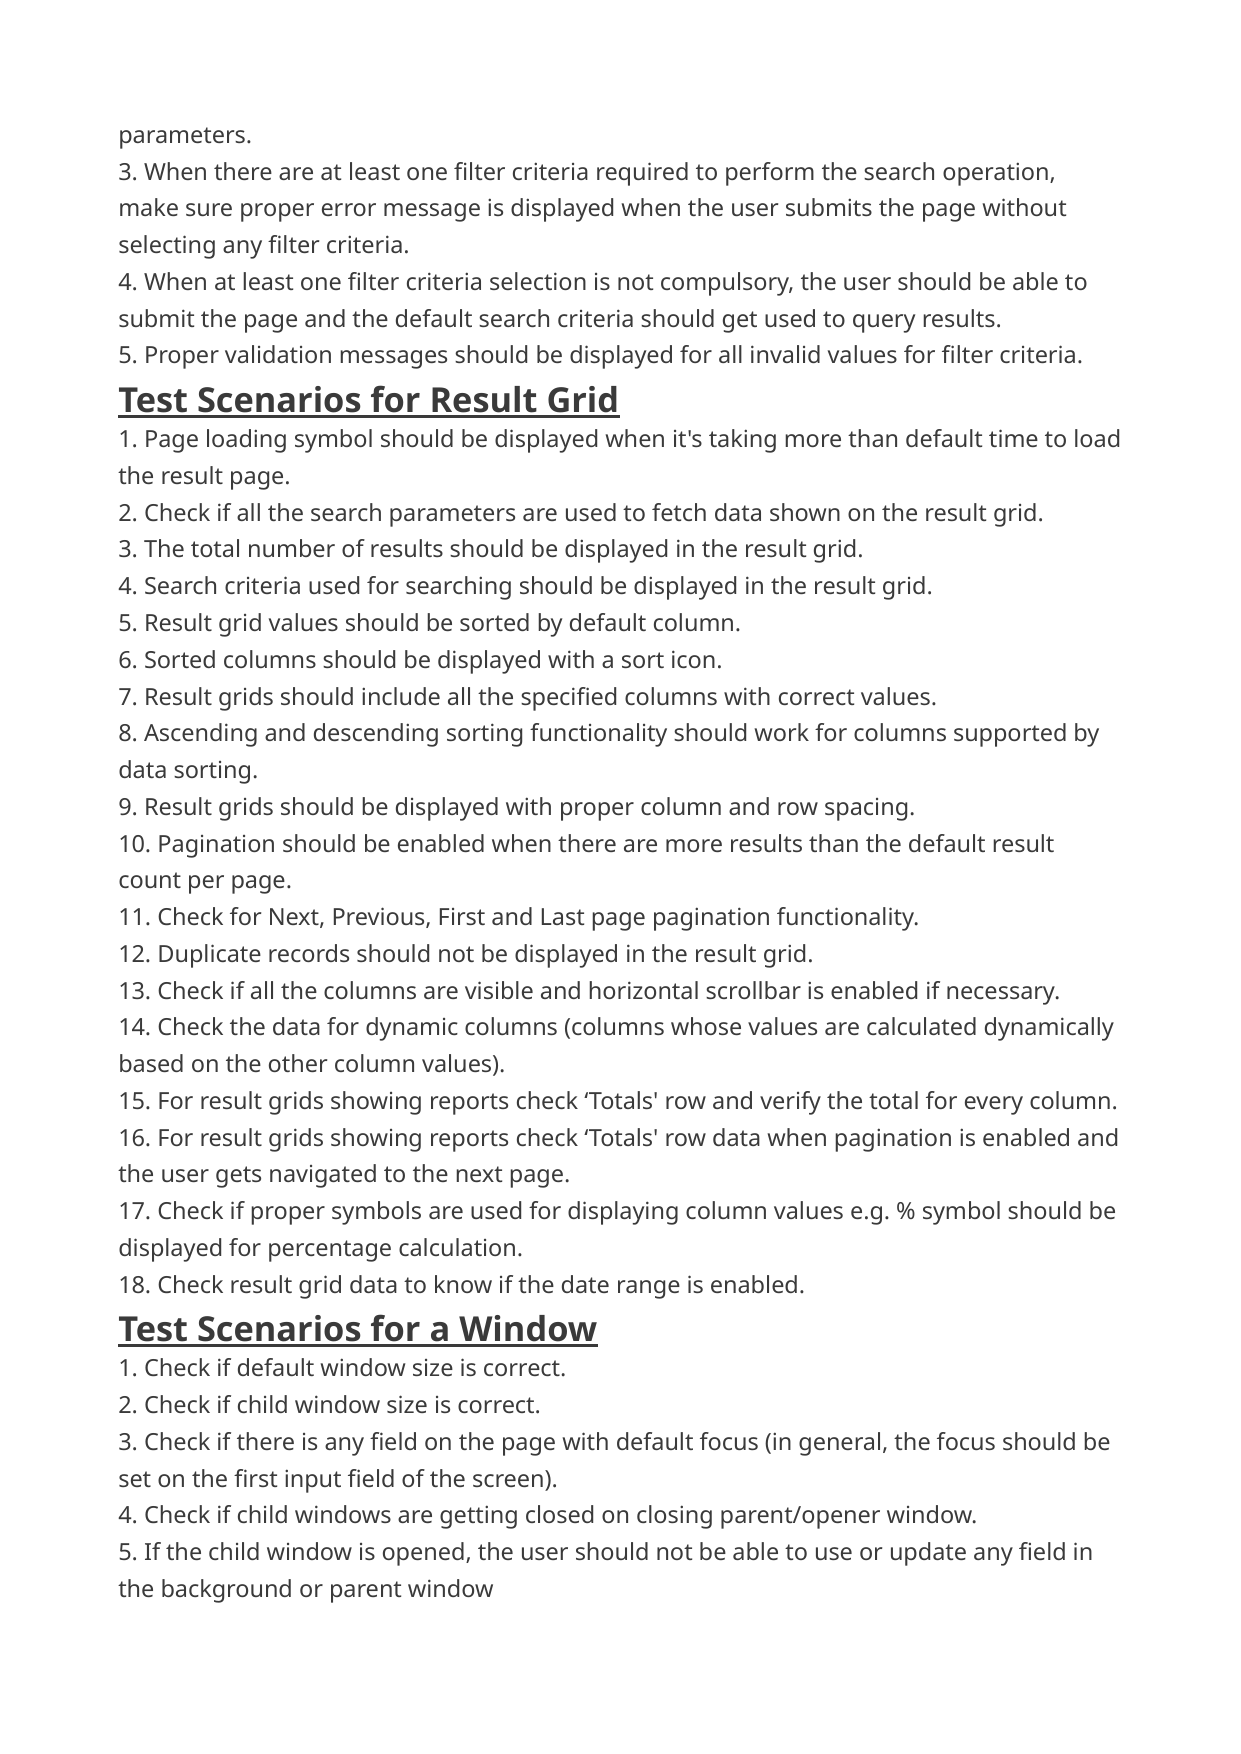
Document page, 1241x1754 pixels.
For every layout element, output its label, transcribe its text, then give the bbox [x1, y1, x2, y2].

text 1. Check if default window size is correct. 2. Check if child window size is correct. 3. Check if there is any field on the page with default focus (in general, the focus should be set on the first input field of the screen). 4. Check if child windows are getting closed on closing parent/opener window. 5. If the child window is opened, the user should not be able to use or update any field in the background or parent window [118, 1352, 1122, 1604]
subtitle Test Scenarios for Result Grid [118, 376, 1122, 422]
subtitle Test Scenarios for a Window [118, 1305, 1122, 1352]
text 1. Page loading symbol should be displayed when it's taking more than default time to load the result page. 2. Check if all the search parameters are used to fetch data shown on the result grid. 3. The total number of results should be displayed in the result grid. 4. Search criteria used for searching should be displayed in the result grid. 5. Result grid values should be sorted by default column. 6. Sorted columns should be displayed with a sort icon. 7. Result grids should include all the specified columns with correct values. 8. Ascending and descending sorting functionality should work for columns supported by data sorting. 9. Result grids should be displayed with proper column and row spacing. 10. Pagination should be enabled when there are more results than the default result count per page. 11. Check for Next, Previous, First and Last page pagination functionality. 12. Duplicate records should not be displayed in the result grid. 13. Check if all the columns are visible and horizontal scrollbar is enabled if necessary. 14. Check the data for dynamic columns (columns whose values are calculated dynamically based on the other column values). 15. For result grids showing reports check ‘Totals' row and verify the total for every column. 16. For result grids showing reports check ‘Totals' row data when pagination is enabled and the user gets navigated to the next page. 17. Check if proper symbols are used for displaying column values e.g. % symbol should be displayed for percentage calculation. 18. Check result grid data to know if the date range is enabled. [118, 422, 1122, 1300]
text parameters. 3. When there are at least one filter criteria required to perform the search operation, make sure proper error message is displayed when the user submits the page without selecting any filter criteria. 4. When at least one filter criteria selection is not compulsory, the user should be able to submit the page and the default search criteria should get used to query results. 5. Proper validation messages should be displayed for all invalid values for filter criteria. [118, 118, 1122, 371]
